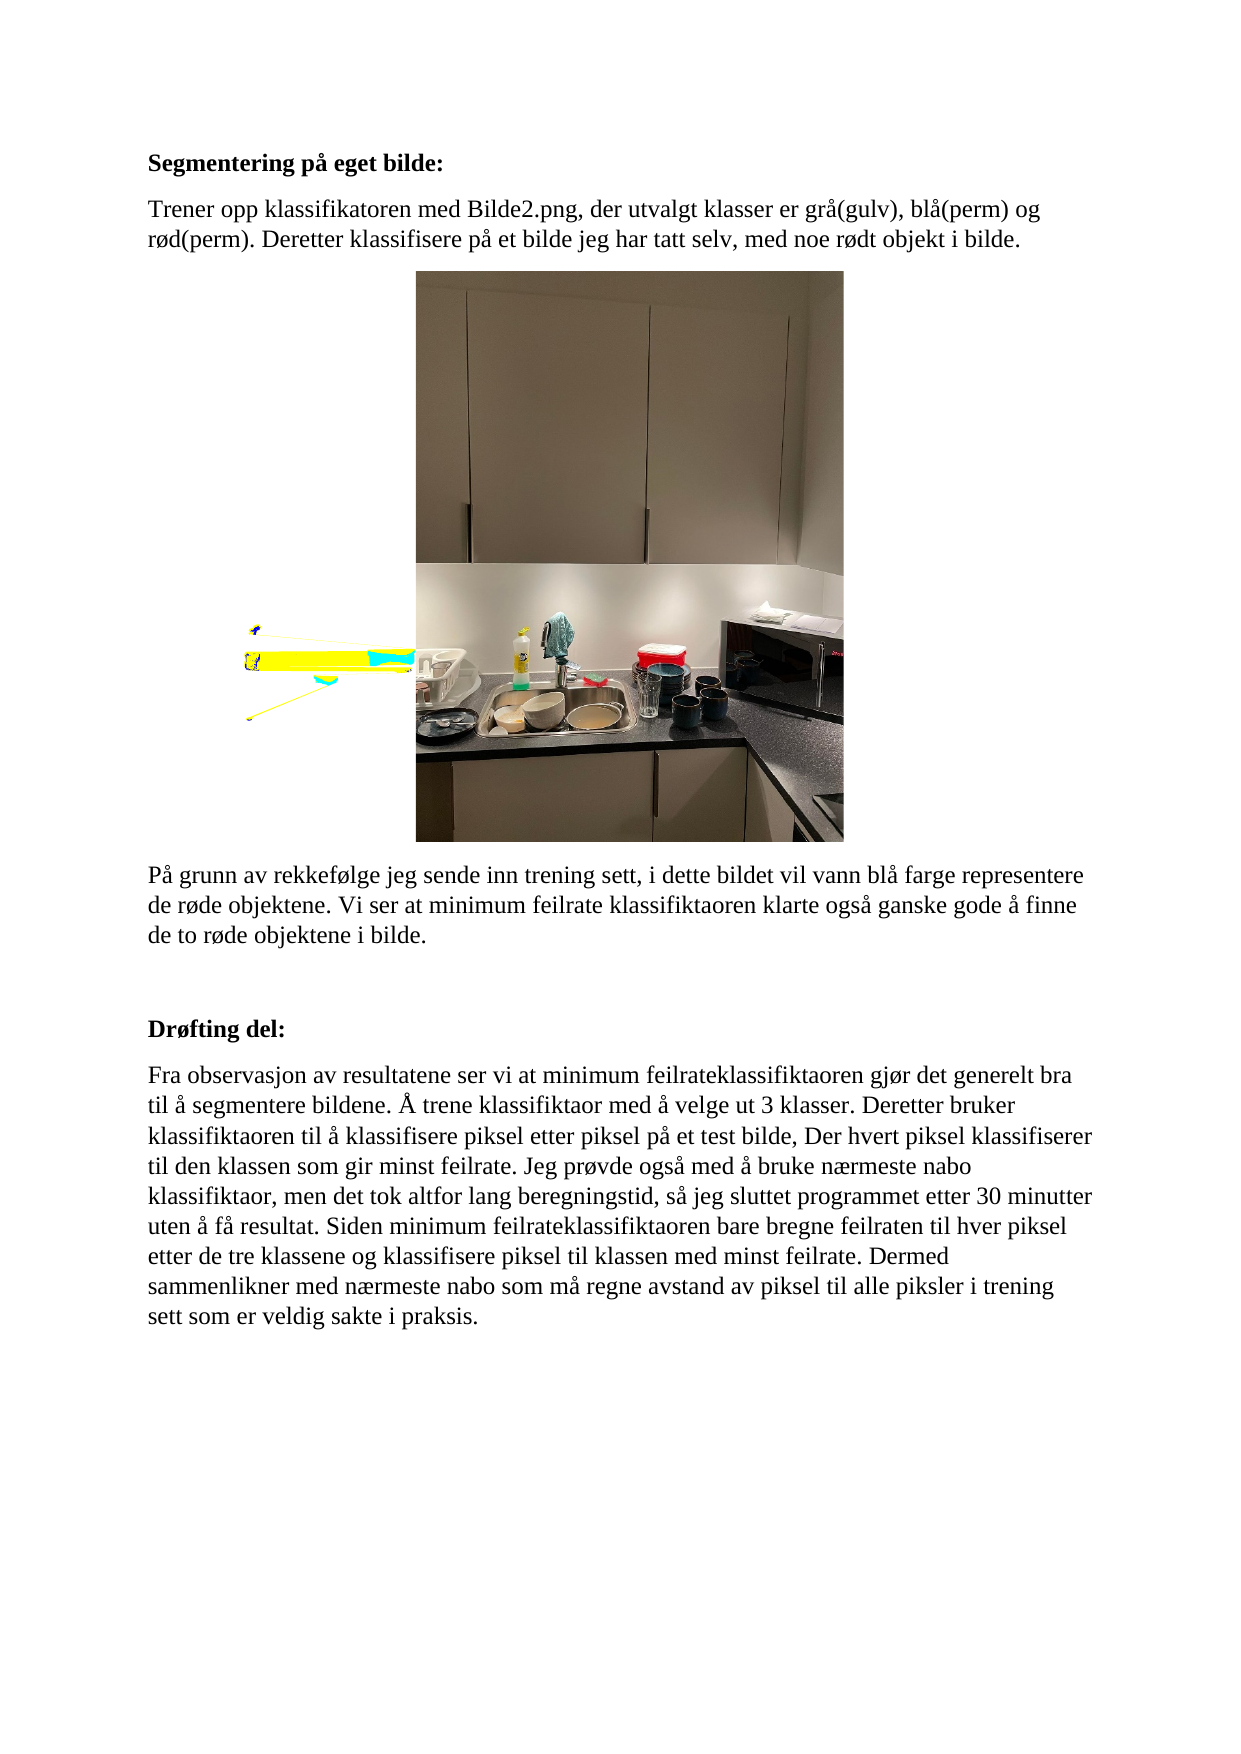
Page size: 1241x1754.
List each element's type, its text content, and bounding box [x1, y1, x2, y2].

text Segmentering på eget bilde: [148, 148, 1093, 176]
text På grunn av rekkefølge jeg sende inn trening sett, i dette bildet vil vann blå farge representere de røde objektene. Vi ser at minimum feilrate klassifiktaoren klarte også ganske gode å finne de to røde objektene i bilde. [148, 860, 1093, 949]
text Drøfting del: [148, 1014, 1093, 1042]
text Fra observasjon av resultatene ser vi at minimum feilrateklassifiktaoren gjør det generelt bra til å segmentere bildene. Å trene klassifiktaor med å velge ut 3 klasser. Deretter bruker klassifiktaoren til å klassifisere piksel etter piksel på et test bilde, Der hvert piksel klassifiserer til den klassen som gir minst feilrate. Jeg prøvde også med å bruke nærmeste nabo klassifiktaor, men det tok altfor lang beregningstid, så jeg sluttet programmet etter 30 minutter uten å få resultat. Siden minimum feilrateklassifiktaoren bare bregne feilraten til hver piksel etter de tre klassene og klassifisere piksel til klassen med minst feilrate. Dermed sammenlikner med nærmeste nabo som må regne avstand av piksel til alle piksler i trening sett som er veldig sakte i praksis. [148, 1061, 1093, 1330]
text Trener opp klassifikatoren med Bilde2.png, der utvalgt klasser er grå(gulv), blå(perm) og rød(perm). Deretter klassifisere på et bilde jeg har tatt selv, med noe rødt objekt i bilde. [148, 194, 1093, 253]
